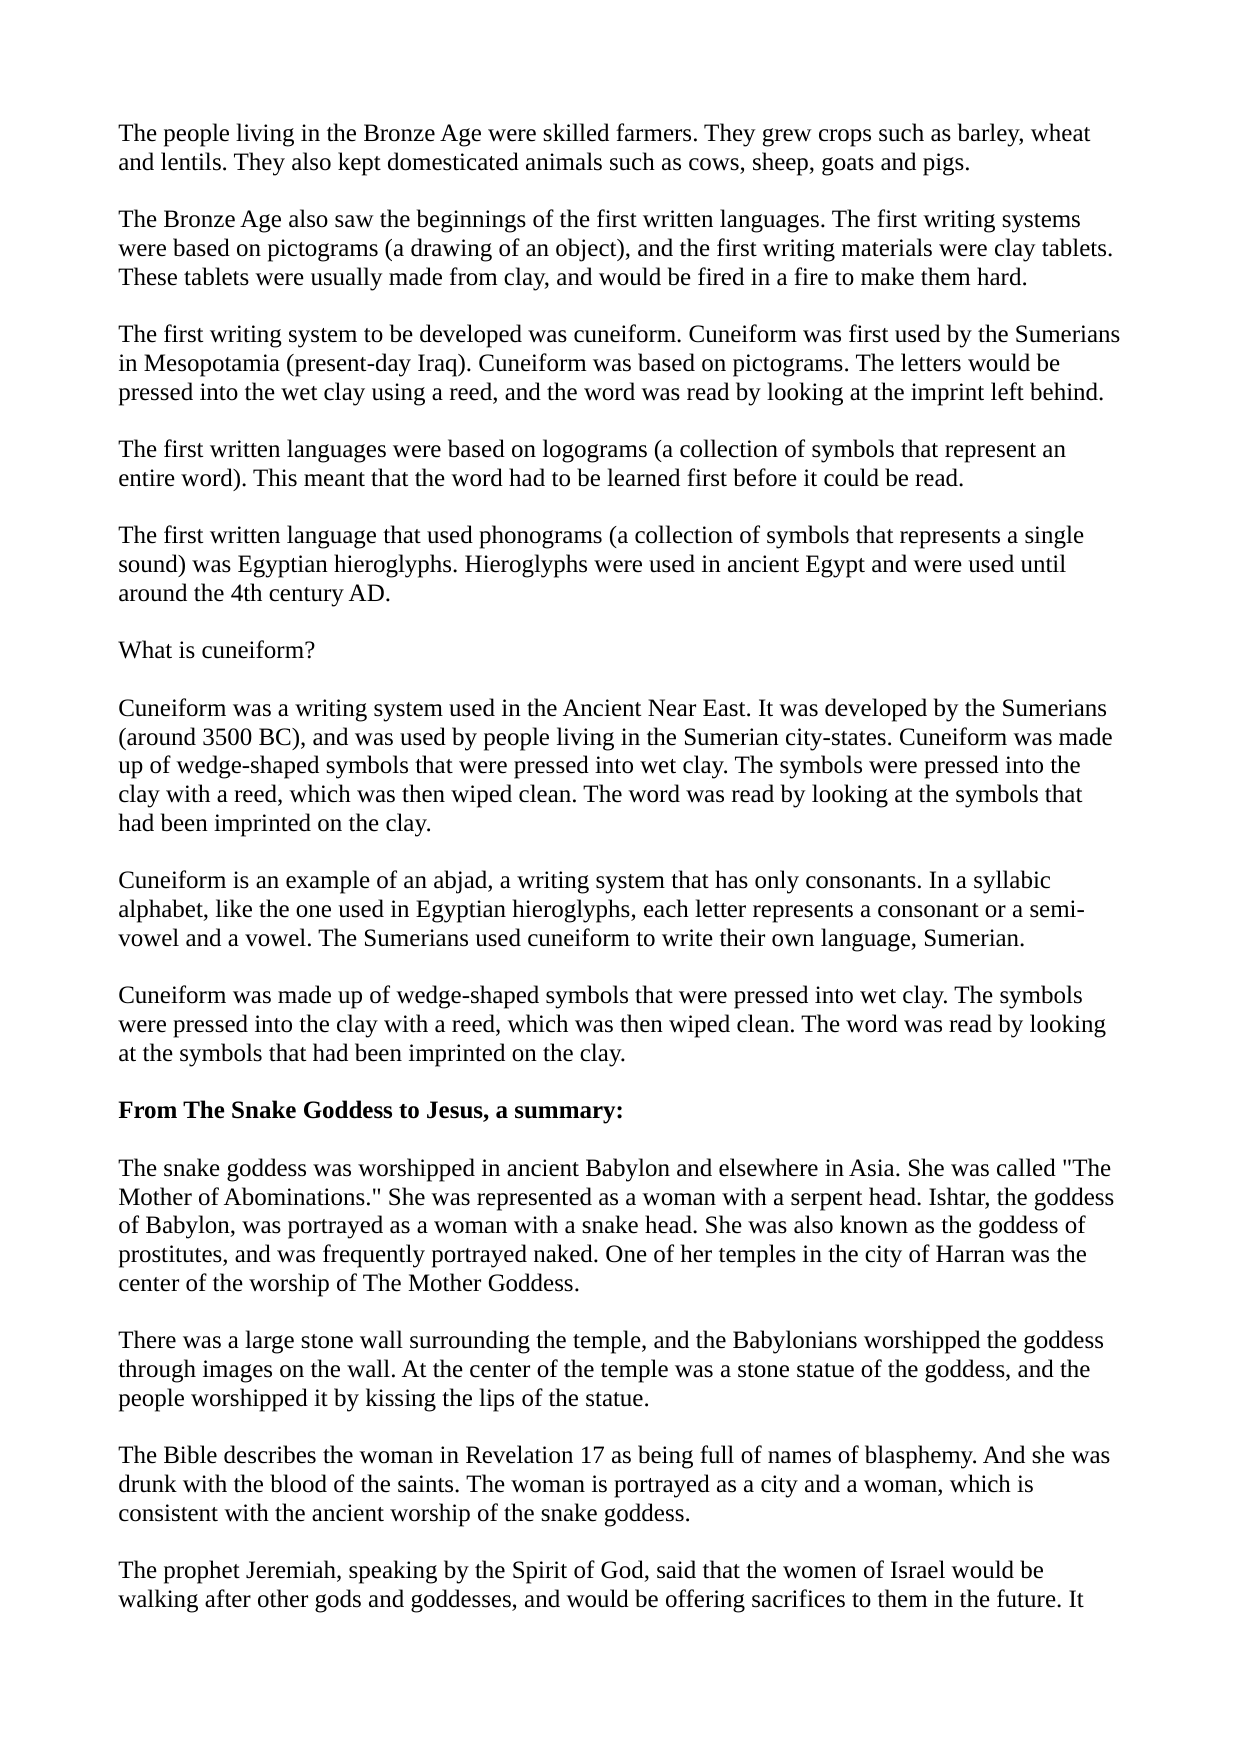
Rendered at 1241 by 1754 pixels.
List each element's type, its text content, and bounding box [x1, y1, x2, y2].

text The first writing system to be developed was cuneiform. Cuneiform was first used by the Sumerians in Mesopotamia (present-day Iraq). Cuneiform was based on pictograms. The letters would be pressed into the wet clay using a reed, and the word was read by looking at the imprint left behind. [118, 319, 1122, 406]
text The snake goddess was worshipped in ancient Babylon and elsewhere in Asia. She was called "The Mother of Abominations." She was represented as a woman with a serpent head. Ishtar, the goddess of Babylon, was portrayed as a woman with a snake head. She was also known as the goddess of prostitutes, and was frequently portrayed naked. One of her temples in the city of Harran was the center of the worship of The Mother Goddess. [118, 1153, 1122, 1297]
text Cuneiform was a writing system used in the Ancient Near East. It was developed by the Sumerians (around 3500 BC), and was used by people living in the Sumerian city-states. Cuneiform was made up of wedge-shaped symbols that were pressed into wet clay. The symbols were pressed into the clay with a reed, which was then wiped clean. The word was read by looking at the symbols that had been imprinted on the clay. [118, 693, 1122, 837]
text From The Snake Goddess to Jesus, a summary: [118, 1096, 1122, 1124]
text The people living in the Bronze Age were skilled farmers. They grew crops such as barley, wheat and lentils. They also kept domesticated animals such as cows, sheep, goats and pigs. [118, 118, 1122, 176]
text Cuneiform was made up of wedge-shaped symbols that were pressed into wet clay. The symbols were pressed into the clay with a reed, which was then wiped clean. The word was read by looking at the symbols that had been imprinted on the clay. [118, 981, 1122, 1067]
text What is cuneiform? [118, 636, 1122, 664]
text There was a large stone wall surrounding the temple, and the Babylonians worshipped the goddess through images on the wall. At the center of the temple was a stone statue of the goddess, and the people worshipped it by kissing the lips of the statue. [118, 1326, 1122, 1412]
text Cuneiform is an example of an abjad, a writing system that has only consonants. In a syllabic alphabet, like the one used in Egyptian hieroglyphs, each letter represents a consonant or a semi-vowel and a vowel. The Sumerians used cuneiform to write their own language, Sumerian. [118, 866, 1122, 952]
text The first written language that used phonograms (a collection of symbols that represents a single sound) was Egyptian hieroglyphs. Hieroglyphs were used in ancient Egypt and were used until around the 4th century AD. [118, 521, 1122, 607]
text The first written languages were based on logograms (a collection of symbols that represent an entire word). This meant that the word had to be learned first before it could be read. [118, 434, 1122, 492]
text The prophet Jeremiah, speaking by the Spirit of God, said that the women of Israel would be walking after other gods and goddesses, and would be offering sacrifices to them in the future. It [118, 1556, 1122, 1613]
text The Bronze Age also saw the beginnings of the first written languages. The first writing systems were based on pictograms (a drawing of an object), and the first writing materials were clay tablets. These tablets were usually made from clay, and would be fired in a fire to make them hard. [118, 204, 1122, 291]
text The Bible describes the woman in Revelation 17 as being full of names of blasphemy. And she was drunk with the blood of the saints. The woman is portrayed as a city and a woman, which is consistent with the ancient worship of the snake goddess. [118, 1441, 1122, 1527]
